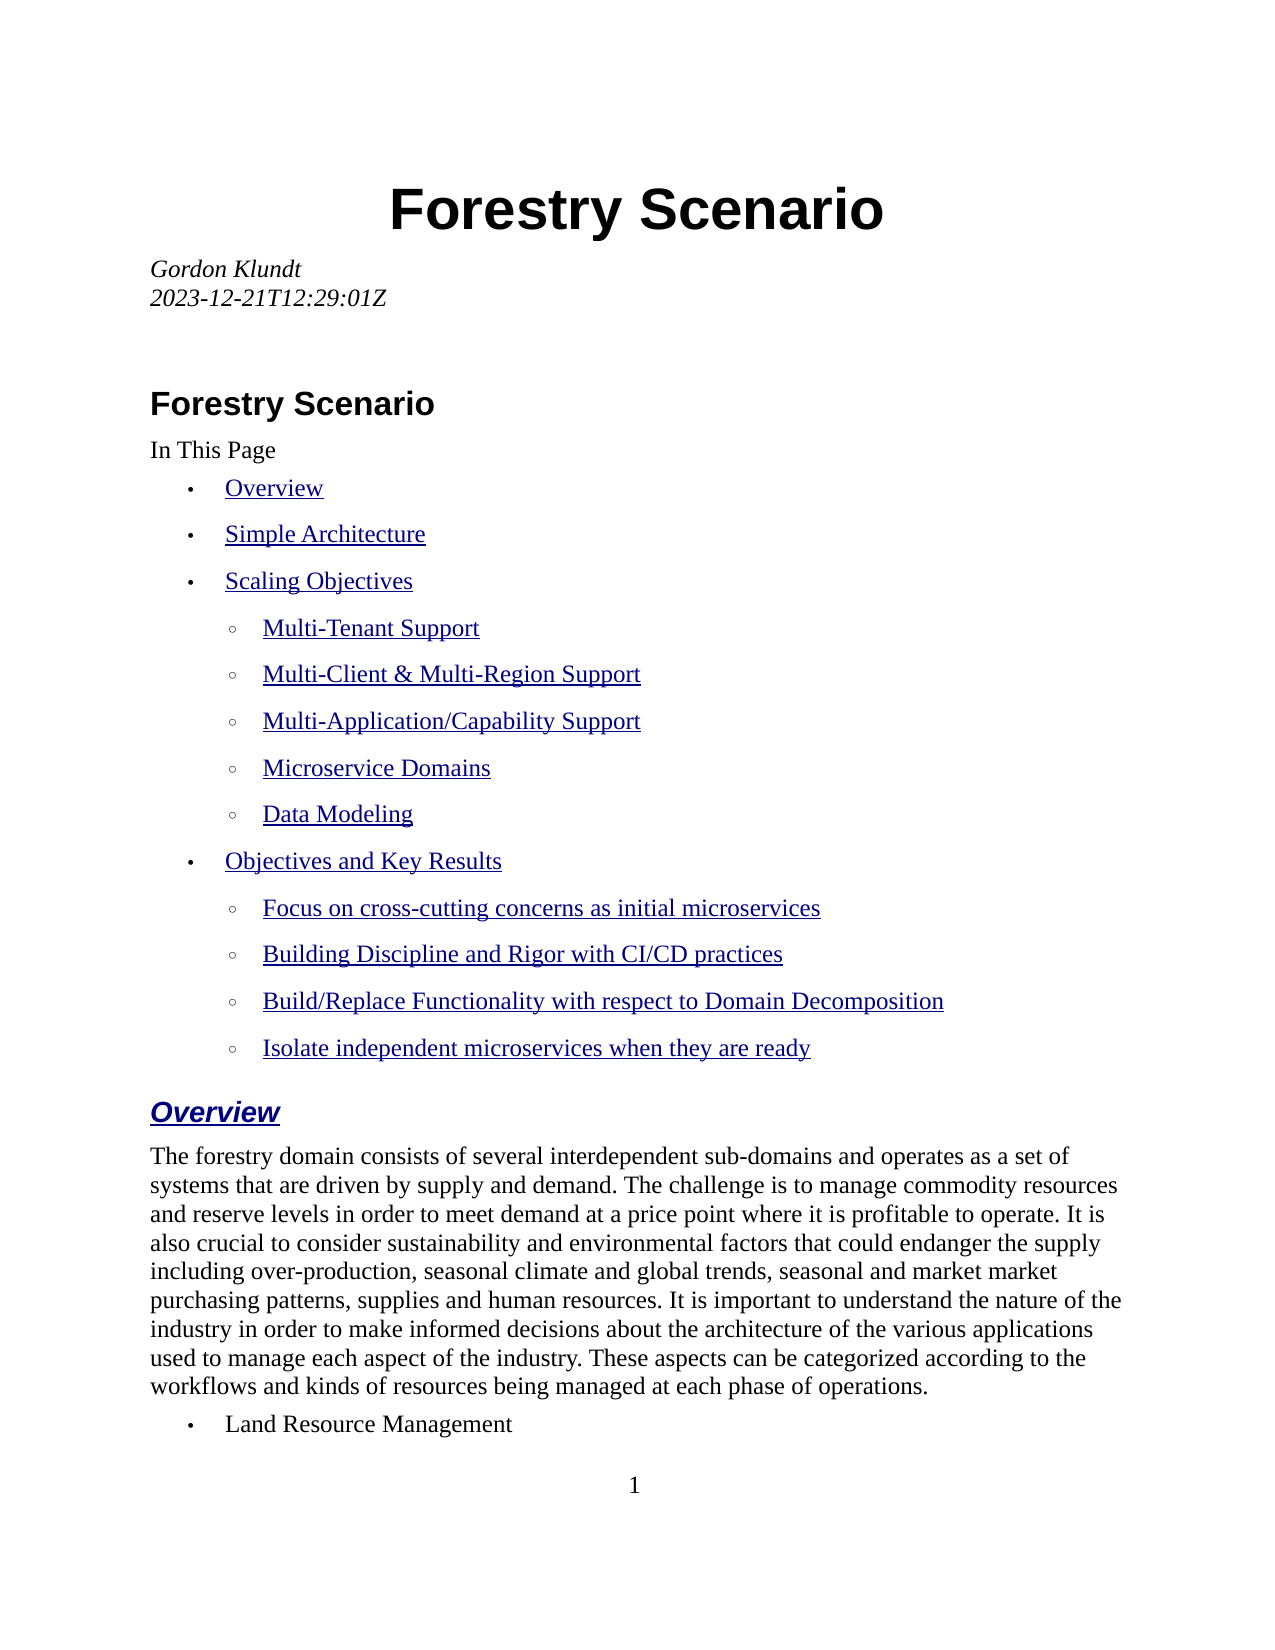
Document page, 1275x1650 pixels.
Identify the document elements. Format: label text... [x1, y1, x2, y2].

text Gordon Klundt [150, 254, 1125, 283]
list Focus on cross-cutting concerns as initial microservices [225, 893, 1125, 921]
list Multi-Tenant Support [225, 613, 1125, 641]
list Overview [187, 473, 1125, 501]
title Forestry Scenario [150, 175, 1125, 242]
list Data Modeling [225, 799, 1125, 828]
text In This Page [150, 435, 1125, 464]
list Land Resource Management [187, 1409, 1125, 1438]
list Building Discipline and Rigor with CI/CD practices [225, 939, 1125, 968]
list Multi-Client & Multi-Region Support [225, 659, 1125, 688]
list Scaling Objectives [187, 566, 1125, 595]
subtitle Overview [150, 1095, 1125, 1129]
list Multi-Application/Capability Support [225, 706, 1125, 735]
text 2023-12-21T12:29:01Z [150, 283, 1125, 312]
subtitle Forestry Scenario [150, 384, 1125, 422]
list Build/Replace Functionality with respect to Domain Decomposition [225, 986, 1125, 1015]
list Microservice Domains [225, 753, 1125, 781]
text The forestry domain consists of several interdependent sub-domains and operates as a set of systems that are driven by supply and demand. The challenge is to manage commodity resources and reserve levels in order to meet demand at a price point where it is profitable to operate. It is also crucial to consider sustainability and environmental factors that could endanger the supply including over-production, seasonal climate and global trends, seasonal and market market purchasing patterns, supplies and human resources. It is important to understand the nature of the industry in order to make informed decisions about the architecture of the various applications used to manage each aspect of the industry. These aspects can be categorized according to the workflows and kinds of resources being managed at each phase of operations. [150, 1141, 1125, 1400]
list Objectives and Key Results [187, 846, 1125, 875]
list Isolate independent microservices when they are ready [225, 1033, 1125, 1061]
list Simple Architecture [187, 519, 1125, 548]
